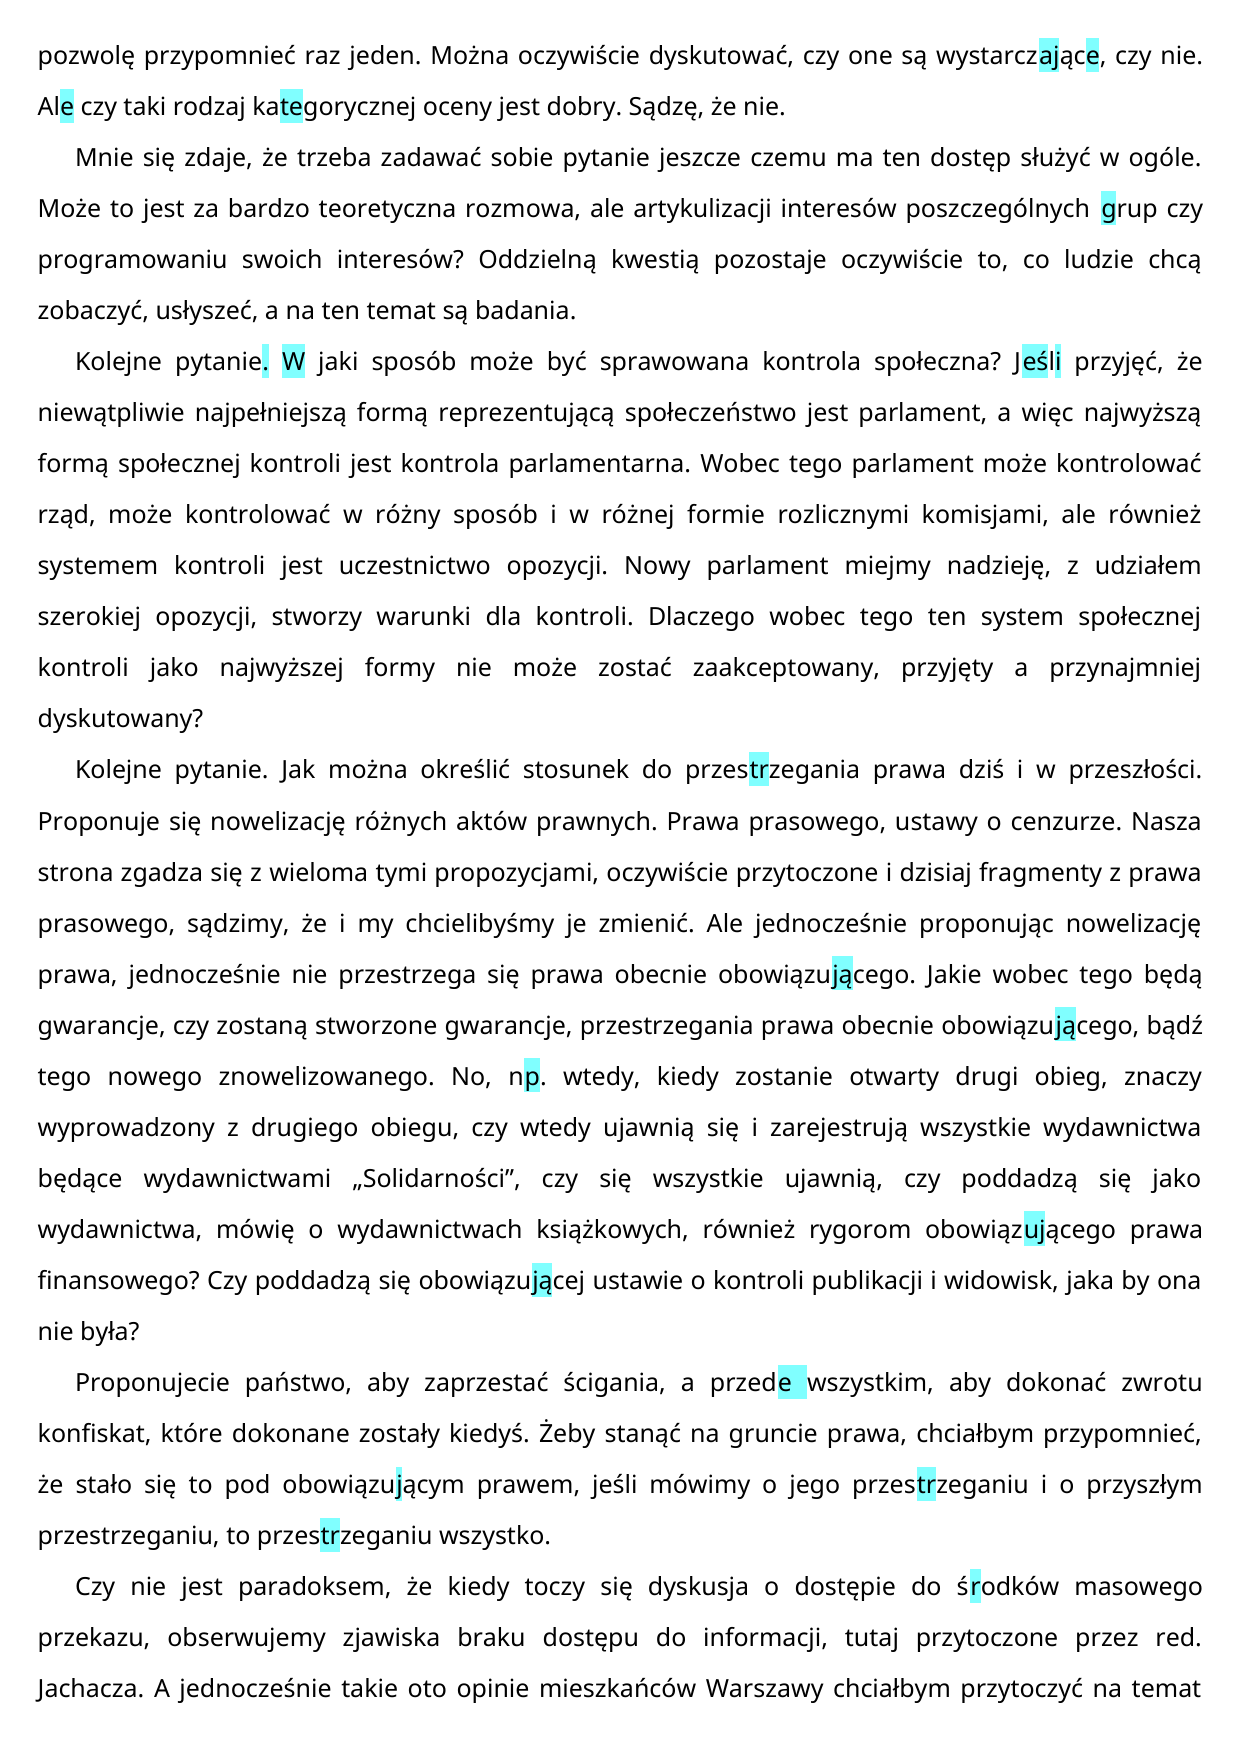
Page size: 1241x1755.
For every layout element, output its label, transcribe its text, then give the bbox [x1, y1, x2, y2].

text Mnie się zdaje, że trzeba zadawać sobie pytanie jeszcze czemu ma ten dostęp służyć w ogóle. Może to jest za bardzo teoretyczna rozmowa, ale artykulizacji interesów poszczególnych grup czy programowaniu swoich interesów? Oddzielną kwestią pozostaje oczywiście to, co ludzie chcą zobaczyć, usłyszeć, a na ten temat są badania. [37, 139, 1203, 327]
text Kolejne pytanie. W jaki sposób może być sprawowana kontrola społeczna? Jeśli przyjęć, że niewątpliwie najpełniejszą formą reprezentującą społeczeństwo jest parlament, a więc najwyższą formą społecznej kontroli jest kontrola parlamentarna. Wobec tego parlament może kontrolować rząd, może kontrolować w różny sposób i w różnej formie rozlicznymi komisjami, ale również systemem kontroli jest uczestnictwo opozycji. Nowy parlament miejmy nadzieję, z udziałem szerokiej opozycji, stworzy warunki dla kontroli. Dlaczego wobec tego ten system społecznej kontroli jako najwyższej formy nie może zostać zaakceptowany, przyjęty a przynajmniej dyskutowany? [37, 344, 1203, 735]
text Proponujecie państwo, aby zaprzestać ścigania, a przede wszystkim, aby dokonać zwrotu konfiskat, które dokonane zostały kiedyś. Żeby stanąć na gruncie prawa, chciałbym przypomnieć, że stało się to pod obowiązującym prawem, jeśli mówimy o jego przestrzeganiu i o przyszłym przestrzeganiu, to przestrzeganiu wszystko. [37, 1364, 1203, 1552]
text Czy nie jest paradoksem, że kiedy toczy się dyskusja o dostępie do środków masowego przekazu, obserwujemy zjawiska braku dostępu do informacji, tutaj przytoczone przez red. Jachacza. A jednocześnie takie oto opinie mieszkańców Warszawy chciałbym przytoczyć na temat [37, 1569, 1203, 1705]
text Kolejne pytanie. Jak można określić stosunek do przestrzegania prawa dziś i w przeszłości. Proponuje się nowelizację różnych aktów prawnych. Prawa prasowego, ustawy o cenzurze. Nasza strona zgadza się z wieloma tymi propozycjami, oczywiście przytoczone i dzisiaj fragmenty z prawa prasowego, sądzimy, że i my chcielibyśmy je zmienić. Ale jednocześnie proponując nowelizację prawa, jednocześnie nie przestrzega się prawa obecnie obowiązującego. Jakie wobec tego będą gwarancje, czy zostaną stworzone gwarancje, przestrzegania prawa obecnie obowiązującego, bądź tego nowego znowelizowanego. No, np. wtedy, kiedy zostanie otwarty drugi obieg, znaczy wyprowadzony z drugiego obiegu, czy wtedy ujawnią się i zarejestrują wszystkie wydawnictwa będące wydawnictwami „Solidarności”, czy się wszystkie ujawnią, czy poddadzą się jako wydawnictwa, mówię o wydawnictwach książkowych, również rygorom obowiązującego prawa finansowego? Czy poddadzą się obowiązującej ustawie o kontroli publikacji i widowisk, jaka by ona nie była? [37, 752, 1203, 1348]
text pozwolę przypomnieć raz jeden. Można oczywiście dyskutować, czy one są wystarczające, czy nie. Ale czy taki rodzaj kategorycznej oceny jest dobry. Sądzę, że nie. [37, 37, 1203, 123]
